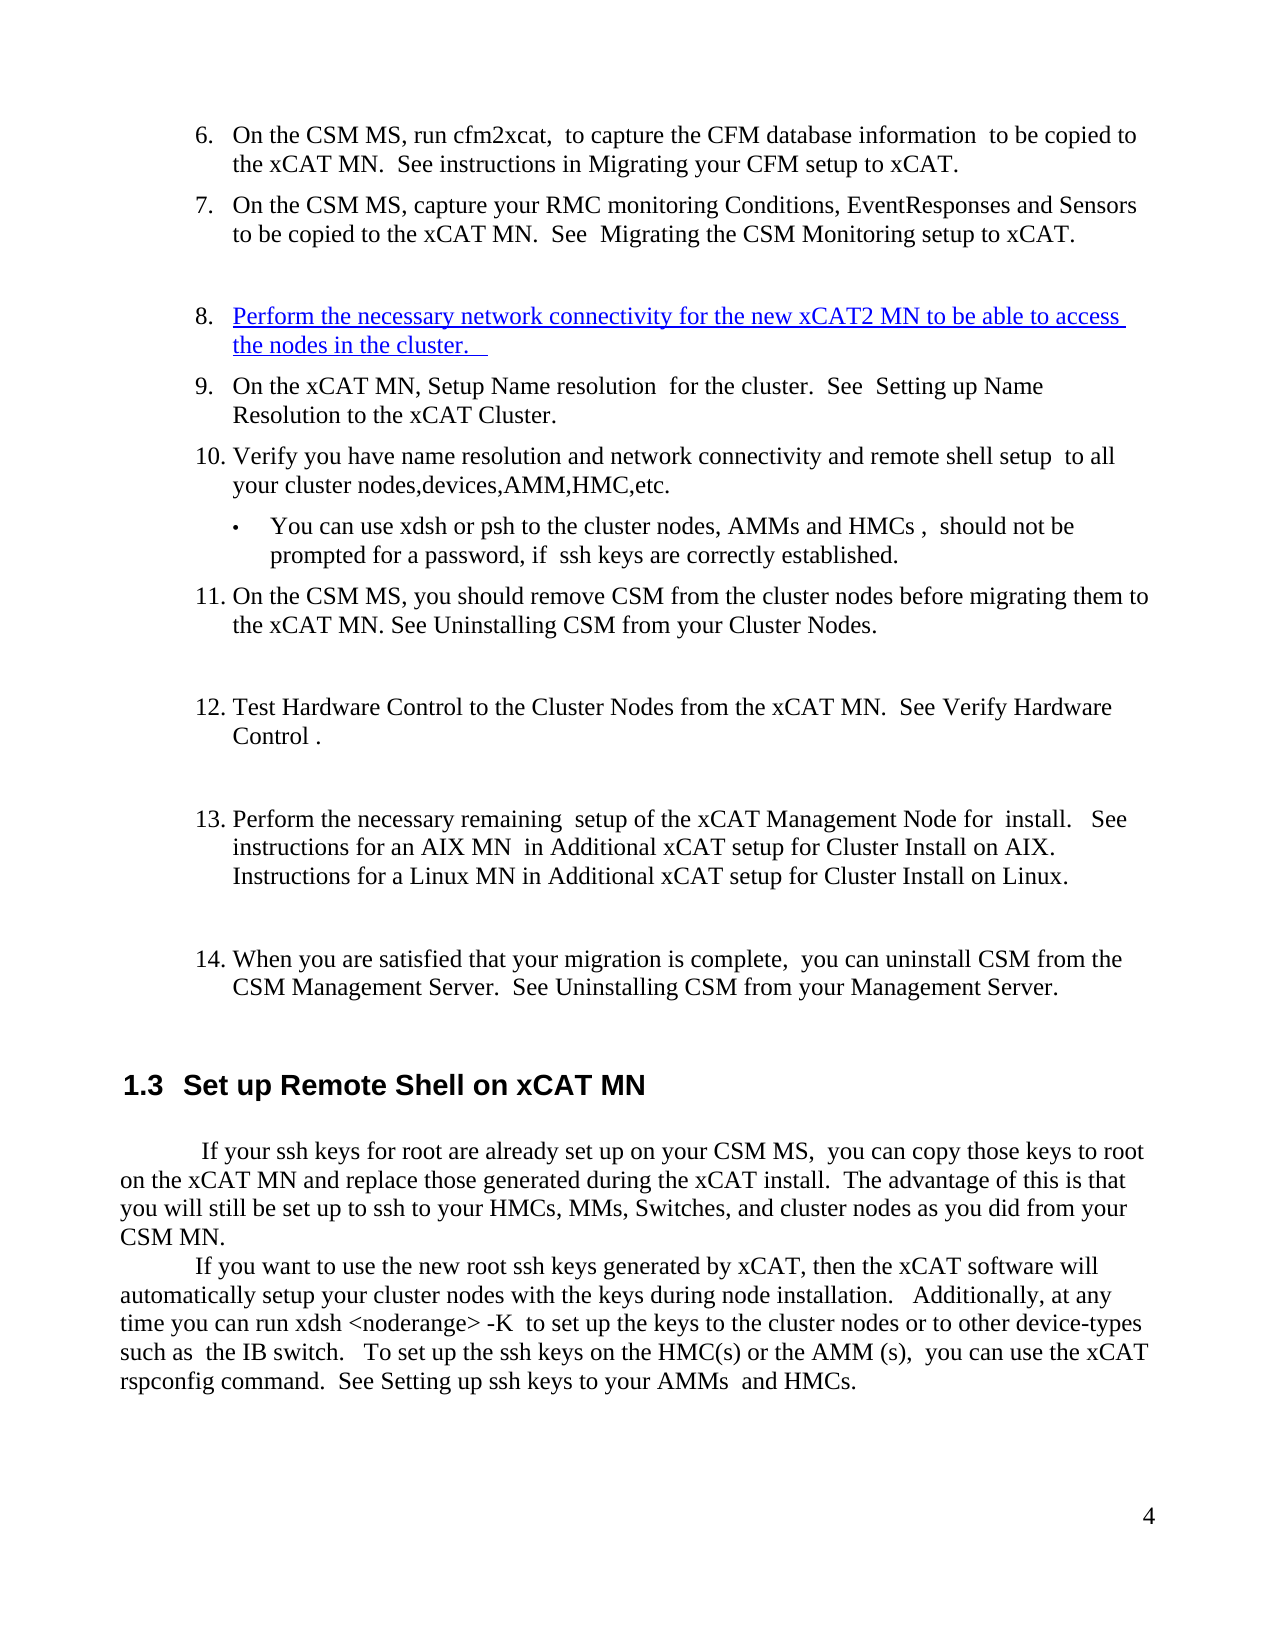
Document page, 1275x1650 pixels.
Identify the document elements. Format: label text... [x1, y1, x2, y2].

list On the CSM MS, you should remove CSM from the cluster nodes before migrating them to the xCAT MN. See Uninstalling CSM from your Cluster Nodes. [195, 581, 1155, 639]
text If your ssh keys for root are already set up on your CSM MS, you can copy those keys to root on the xCAT MN and replace those generated during the xCAT install. The advantage of this is that you will still be set up to ssh to your HMCs, MMs, Switches, and cluster nodes as you did from your CSM MN. [120, 1136, 1155, 1251]
list Test Hardware Control to the Cluster Nodes from the xCAT MN. See Verify Hardware Control . [195, 692, 1155, 750]
text If you want to use the new root ssh keys generated by xCAT, then the xCAT software will automatically setup your cluster nodes with the keys during node installation. Additionally, at any time you can run xdsh <noderange> -K to set up the keys to the cluster nodes or to other device-types such as the IB switch. To set up the ssh keys on the HMC(s) or the AMM (s), you can use the xCAT rspconfig command. See Setting up ssh keys to your AMMs and HMCs. [120, 1251, 1155, 1395]
list On the xCAT MN, Setup Name resolution for the cluster. See Setting up Name Resolution to the xCAT Cluster. [195, 371, 1155, 429]
list Verify you have name resolution and network connectivity and remote shell setup to all your cluster nodes,devices,AMM,HMC,etc. [195, 441, 1155, 499]
subtitle Set up Remote Shell on xCAT MN [123, 1067, 1155, 1101]
list On the CSM MS, run cfm2xcat, to capture the CFM database information to be copied to the xCAT MN. See instructions in Migrating your CFM setup to xCAT. [195, 120, 1155, 177]
list Perform the necessary remaining setup of the xCAT Management Node for install. See instructions for an AIX MN in Additional xCAT setup for Cluster Install on AIX. Instructions for a Linux MN in Additional xCAT setup for Cluster Install on Linux. [195, 804, 1155, 890]
list On the CSM MS, capture your RMC monitoring Conditions, EventResponses and Sensors to be copied to the xCAT MN. See Migrating the CSM Monitoring setup to xCAT. [195, 190, 1155, 247]
list Perform the necessary network connectivity for the new xCAT2 MN to be able to access the nodes in the cluster. [195, 301, 1155, 359]
list When you are satisfied that your migration is complete, you can uninstall CSM from the CSM Management Server. See Uninstalling CSM from your Management Server. [195, 944, 1155, 1001]
list You can use xdsh or psh to the cluster nodes, AMMs and HMCs , should not be prompted for a password, if ssh keys are correctly established. [232, 511, 1155, 569]
